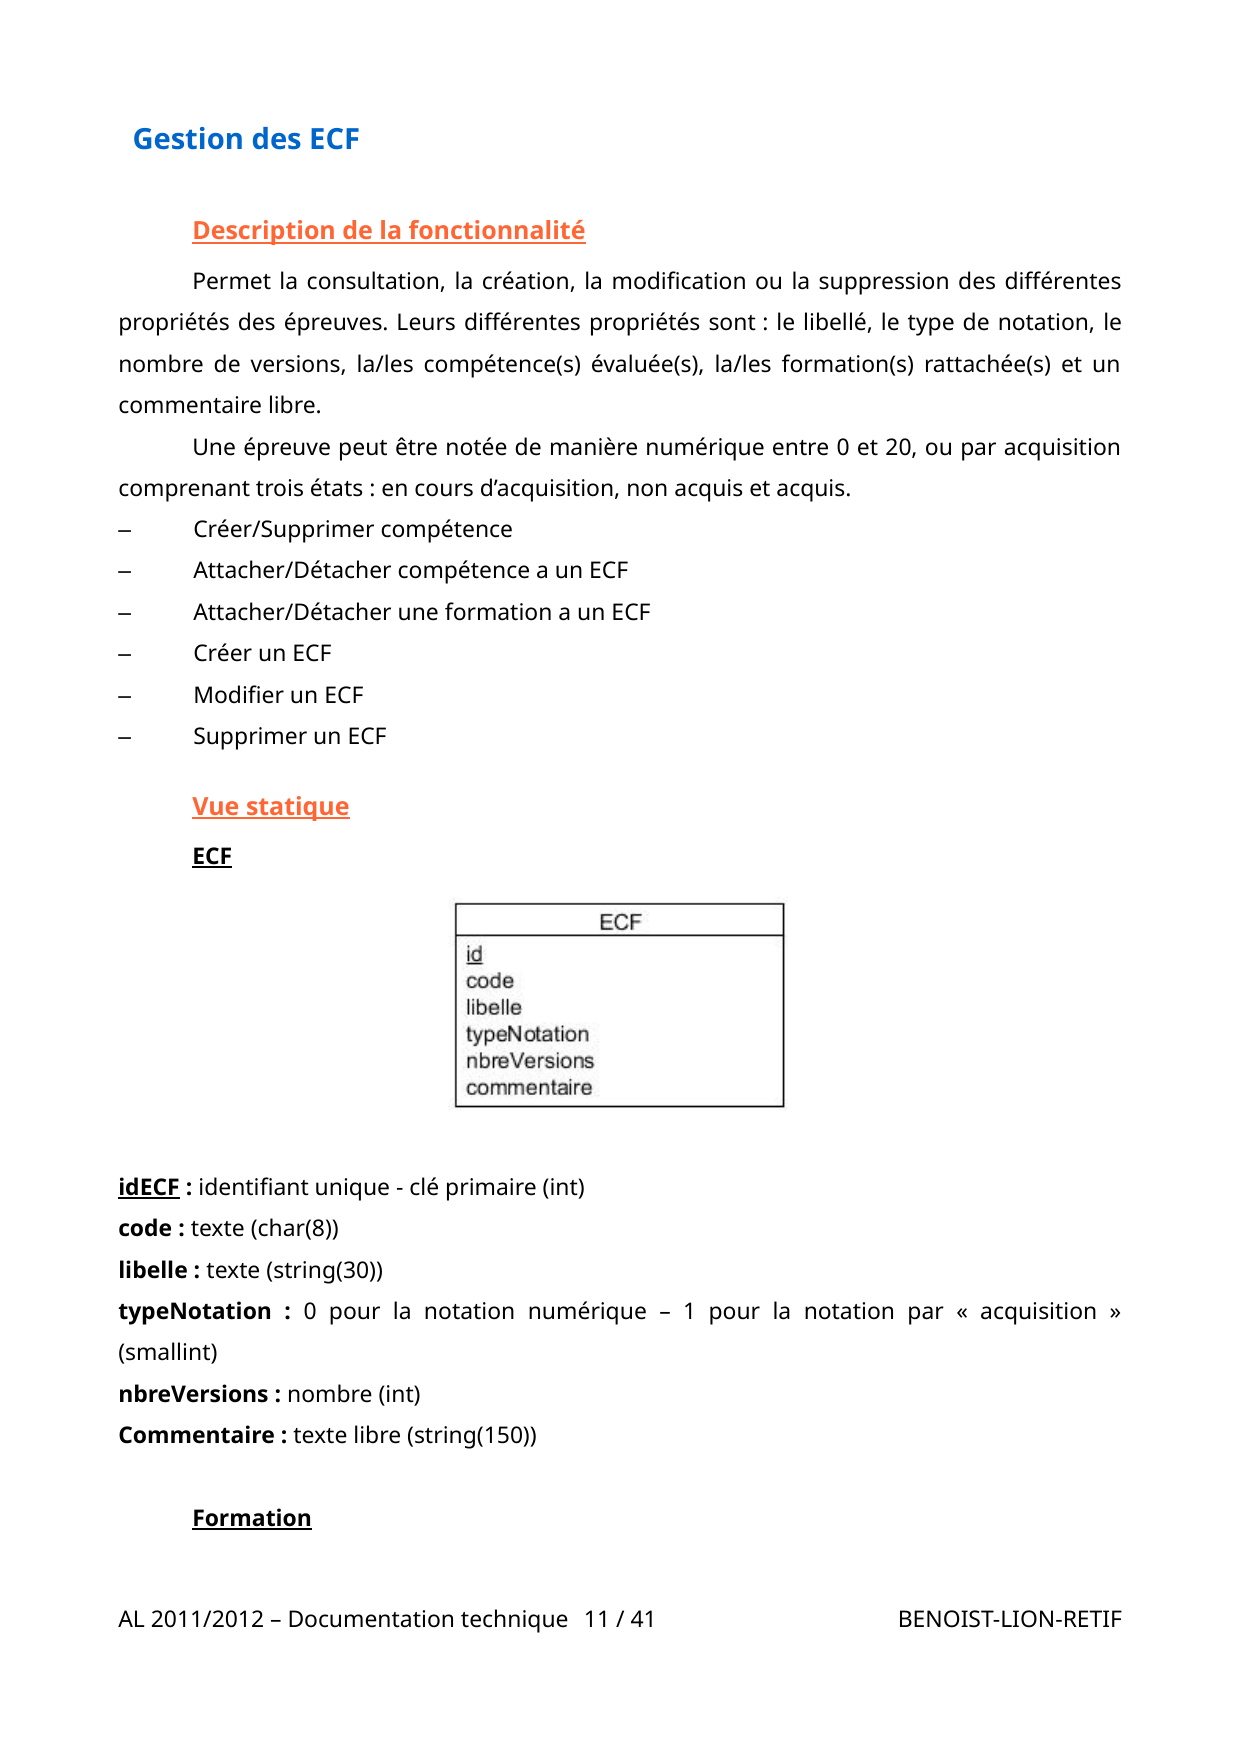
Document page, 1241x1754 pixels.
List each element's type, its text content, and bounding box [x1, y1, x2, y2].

list Modifier un ECF [118, 670, 1122, 711]
text idECF : identifiant unique - clé primaire (int) [118, 1162, 1122, 1204]
subtitle Gestion des ECF [132, 118, 1122, 158]
text Formation [192, 1493, 1122, 1534]
subtitle Vue statique [192, 782, 1122, 823]
list Créer un ECF [118, 629, 1122, 670]
text ECF [192, 832, 1122, 873]
text Commentaire : texte libre (string(150)) [118, 1411, 1122, 1452]
list Créer/Supprimer compétence [118, 504, 1122, 546]
text nbreVersions : nombre (int) [118, 1369, 1122, 1411]
text Une épreuve peut être notée de manière numérique entre 0 et 20, ou par acquisition comprenant trois états : en cours d’acquisition, non acquis et acquis. [118, 422, 1122, 504]
list Attacher/Détacher une formation a un ECF [118, 587, 1122, 629]
picture [424, 872, 816, 1139]
text libelle : texte (string(30)) [118, 1245, 1122, 1286]
subtitle Description de la fonctionnalité [192, 207, 1122, 248]
text Permet la consultation, la création, la modification ou la suppression des différentes propriétés des épreuves. Leurs différentes propriétés sont : le libellé, le type de notation, le nombre de versions, la/les compétence(s) évaluée(s), la/les formation(s) rattachée(s) et un commentaire libre. [118, 256, 1122, 422]
text typeNotation : 0 pour la notation numérique – 1 pour la notation par « acquisition » (smallint) [118, 1286, 1122, 1369]
list Supprimer un ECF [118, 711, 1122, 753]
text code : texte (char(8)) [118, 1204, 1122, 1245]
list Attacher/Détacher compétence a un ECF [118, 546, 1122, 587]
